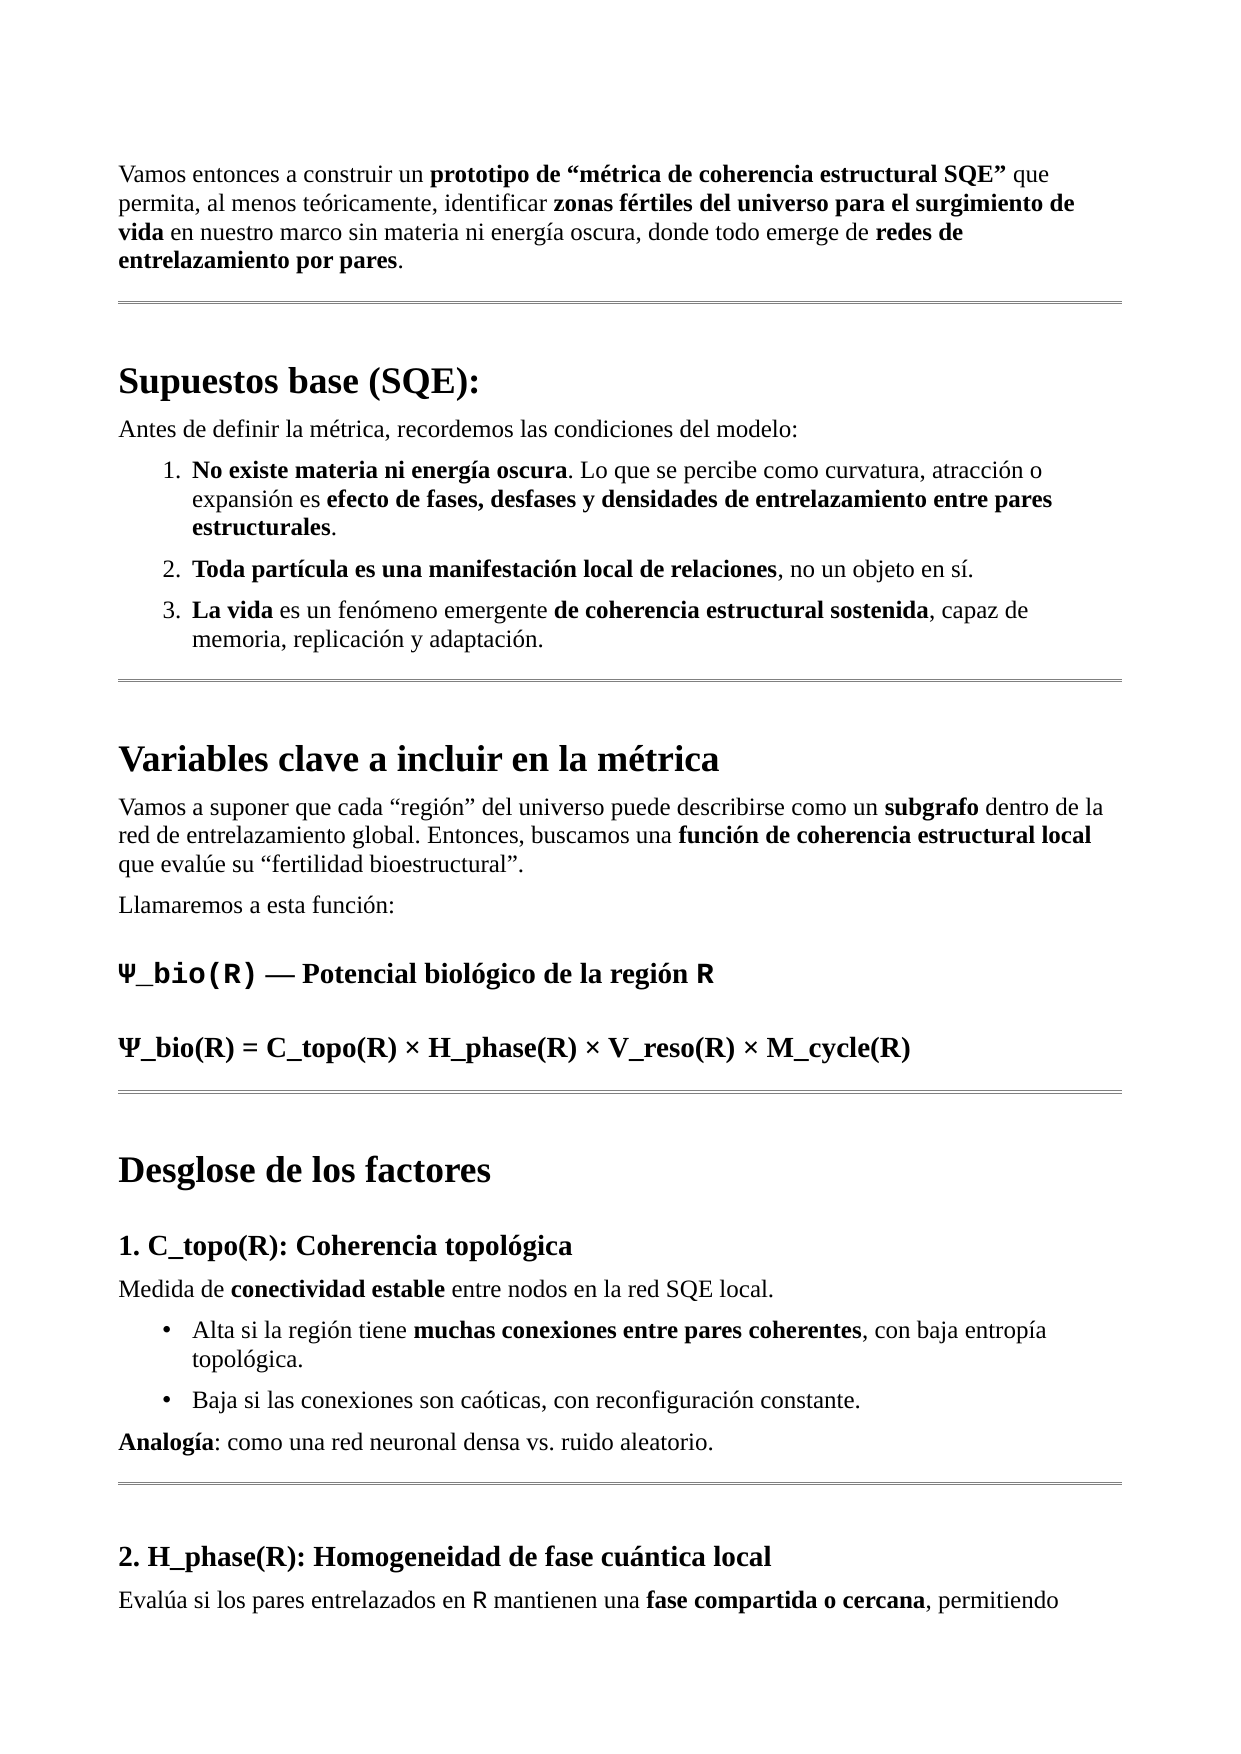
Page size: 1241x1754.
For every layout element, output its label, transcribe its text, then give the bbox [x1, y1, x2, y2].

text Medida de conectividad estable entre nodos en la red SQE local. [118, 1274, 1122, 1303]
text Antes de definir la métrica, recordemos las condiciones del modelo: [118, 414, 1122, 442]
text Vamos a suponer que cada “región” del universo puede describirse como un subgrafo dentro de la red de entrelazamiento global. Entonces, buscamos una función de coherencia estructural local que evalúe su “fertilidad bioestructural”. [118, 792, 1122, 878]
list No existe materia ni energía oscura. Lo que se percibe como curvatura, atracción o expansión es efecto de fases, desfases y densidades de entrelazamiento entre pares estructurales. [162, 455, 1122, 541]
list La vida es un fenómeno emergente de coherencia estructural sostenida, capaz de memoria, replicación y adaptación. [162, 595, 1122, 652]
subtitle Variables clave a incluir en la métrica [118, 736, 1122, 779]
subtitle 2. H_phase(R): Homogeneidad de fase cuántica local [118, 1539, 1122, 1572]
subtitle Desglose de los factores [118, 1147, 1122, 1191]
text Vamos entonces a construir un prototipo de “métrica de coherencia estructural SQE” que permita, al menos teóricamente, identificar zonas fértiles del universo para el surgimiento de vida en nuestro marco sin materia ni energía oscura, donde todo emerge de redes de entrelazamiento por pares. [118, 159, 1122, 274]
subtitle Ψ_bio(R) — Potencial biológico de la región R [118, 957, 1122, 993]
list Alta si la región tiene muchas conexiones entre pares coherentes, con baja entropía topológica. [162, 1315, 1122, 1373]
list Toda partícula es una manifestación local de relaciones, no un objeto en sí. [162, 554, 1122, 582]
text Evalúa si los pares entrelazados en R mantienen una fase compartida o cercana, permitiendo [118, 1585, 1122, 1616]
list Baja si las conexiones son caóticas, con reconfiguración constante. [162, 1385, 1122, 1414]
text Analogía: como una red neuronal densa vs. ruido aleatorio. [118, 1427, 1122, 1455]
subtitle 1. C_topo(R): Coherencia topológica [118, 1228, 1122, 1262]
text Llamaremos a esta función: [118, 890, 1122, 919]
subtitle Supuestos base (SQE): [118, 358, 1122, 401]
subtitle Ψ_bio(R) = C_topo(R) × H_phase(R) × V_reso(R) × M_cycle(R) [118, 1030, 1122, 1064]
